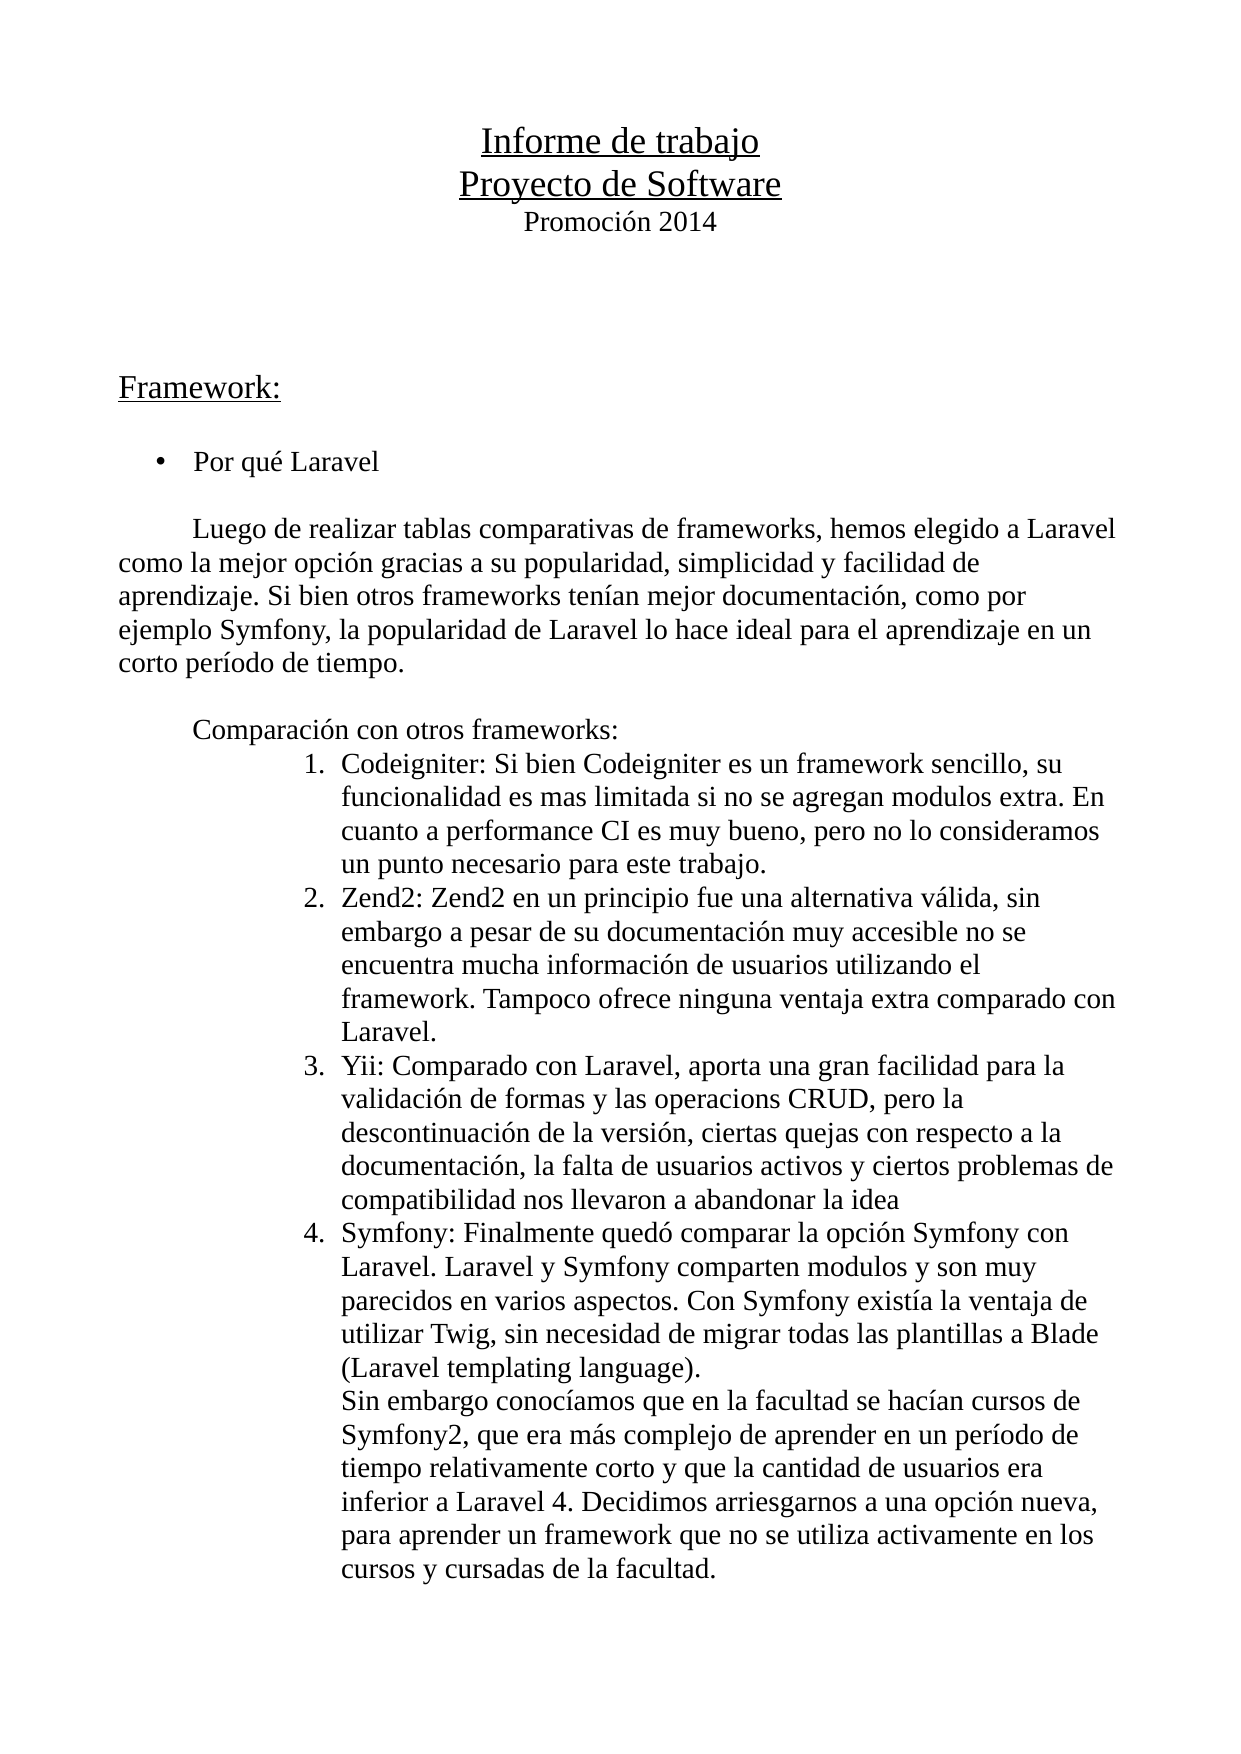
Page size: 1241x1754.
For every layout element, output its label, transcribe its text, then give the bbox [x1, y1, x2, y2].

list Yii: Comparado con Laravel, aporta una gran facilidad para la validación de formas y las operacions CRUD, pero la descontinuación de la versión, ciertas quejas con respecto a la documentación, la falta de usuarios activos y ciertos problemas de compatibilidad nos llevaron a abandonar la idea [303, 1048, 1122, 1216]
text Informe de trabajo [118, 118, 1122, 161]
list Por qué Laravel [156, 444, 1122, 478]
text Luego de realizar tablas comparativas de frameworks, hemos elegido a Laravel como la mejor opción gracias a su popularidad, simplicidad y facilidad de aprendizaje. Si bien otros frameworks tenían mejor documentación, como por ejemplo Symfony, la popularidad de Laravel lo hace ideal para el aprendizaje en un corto período de tiempo. [118, 511, 1122, 679]
list Zend2: Zend2 en un principio fue una alternativa válida, sin embargo a pesar de su documentación muy accesible no se encuentra mucha información de usuarios utilizando el framework. Tampoco ofrece ninguna ventaja extra comparado con Laravel. [303, 880, 1122, 1048]
text Comparación con otros frameworks: [118, 712, 1122, 746]
text Promoción 2014 [118, 204, 1122, 238]
text Framework: [118, 367, 1122, 406]
list Sin embargo conocíamos que en la facultad se hacían cursos de Symfony2, que era más complejo de aprender en un período de tiempo relativamente corto y que la cantidad de usuarios era inferior a Laravel 4. Decidimos arriesgarnos a una opción nueva, para aprender un framework que no se utiliza activamente en los cursos y cursadas de la facultad. [303, 1383, 1122, 1584]
text Proyecto de Software [118, 161, 1122, 204]
list Symfony: Finalmente quedó comparar la opción Symfony con Laravel. Laravel y Symfony comparten modulos y son muy parecidos en varios aspectos. Con Symfony existía la ventaja de utilizar Twig, sin necesidad de migrar todas las plantillas a Blade (Laravel templating language). [303, 1216, 1122, 1383]
list Codeigniter: Si bien Codeigniter es un framework sencillo, su funcionalidad es mas limitada si no se agregan modulos extra. En cuanto a performance CI es muy bueno, pero no lo consideramos un punto necesario para este trabajo. [303, 746, 1122, 880]
